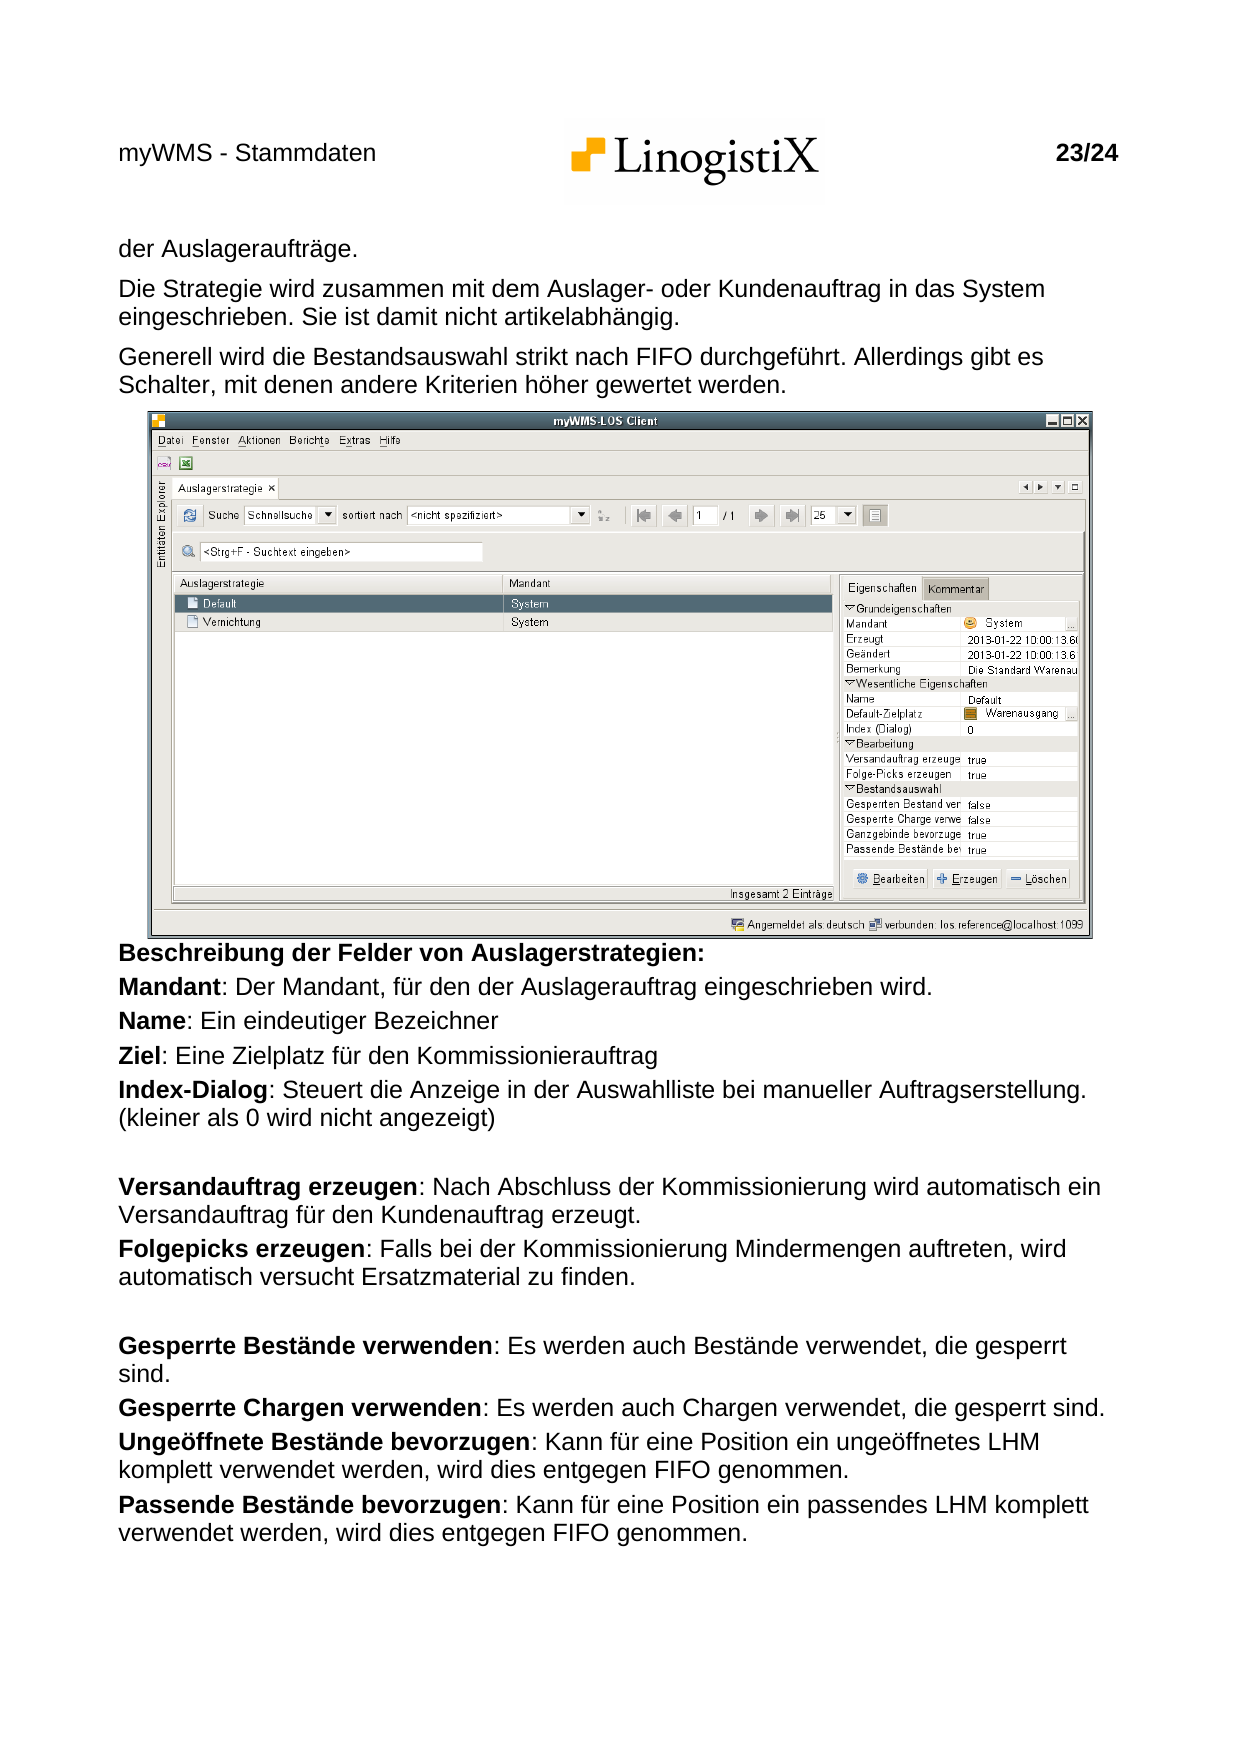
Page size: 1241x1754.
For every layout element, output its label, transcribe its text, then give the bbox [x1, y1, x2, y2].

text Gesperrte Chargen verwenden: Es werden auch Chargen verwendet, die gesperrt sind. [118, 1394, 1122, 1422]
text Gesperrte Bestände verwenden: Es werden auch Bestände verwendet, die gesperrt sind. [118, 1331, 1122, 1387]
text Generell wird die Bestandsauswahl strikt nach FIFO durchgeführt. Allerdings gibt es Schalter, mit denen andere Kriterien höher gewertet werden. [118, 343, 1122, 399]
picture [564, 118, 825, 205]
text Beschreibung der Felder von Auslagerstrategien: [118, 412, 1122, 966]
picture [147, 411, 1093, 939]
text Mandant: Der Mandant, für den der Auslagerauftrag eingeschrieben wird. [118, 973, 1122, 1001]
text Ziel: Eine Zielplatz für den Kommissionierauftrag [118, 1041, 1122, 1069]
text Versandauftrag erzeugen: Nach Abschluss der Kommissionierung wird automatisch ein Versandauftrag für den Kundenauftrag erzeugt. [118, 1172, 1122, 1228]
text der Auslageraufträge. [118, 234, 1122, 262]
text Name: Ein eindeutiger Bezeichner [118, 1007, 1122, 1035]
text Die Strategie wird zusammen mit dem Auslager- oder Kundenauftrag in das System eingeschrieben. Sie ist damit nicht artikelabhängig. [118, 275, 1122, 331]
text Index-Dialog: Steuert die Anzeige in der Auswahlliste bei manueller Auftragserstellung. (kleiner als 0 wird nicht angezeigt) [118, 1076, 1122, 1132]
text Passende Bestände bevorzugen: Kann für eine Position ein passendes LHM komplett verwendet werden, wird dies entgegen FIFO genommen. [118, 1490, 1122, 1546]
text Folgepicks erzeugen: Falls bei der Kommissionierung Mindermengen auftreten, wird automatisch versucht Ersatzmaterial zu finden. [118, 1235, 1122, 1291]
text Ungeöffnete Bestände bevorzugen: Kann für eine Position ein ungeöffnetes LHM komplett verwendet werden, wird dies entgegen FIFO genommen. [118, 1428, 1122, 1484]
